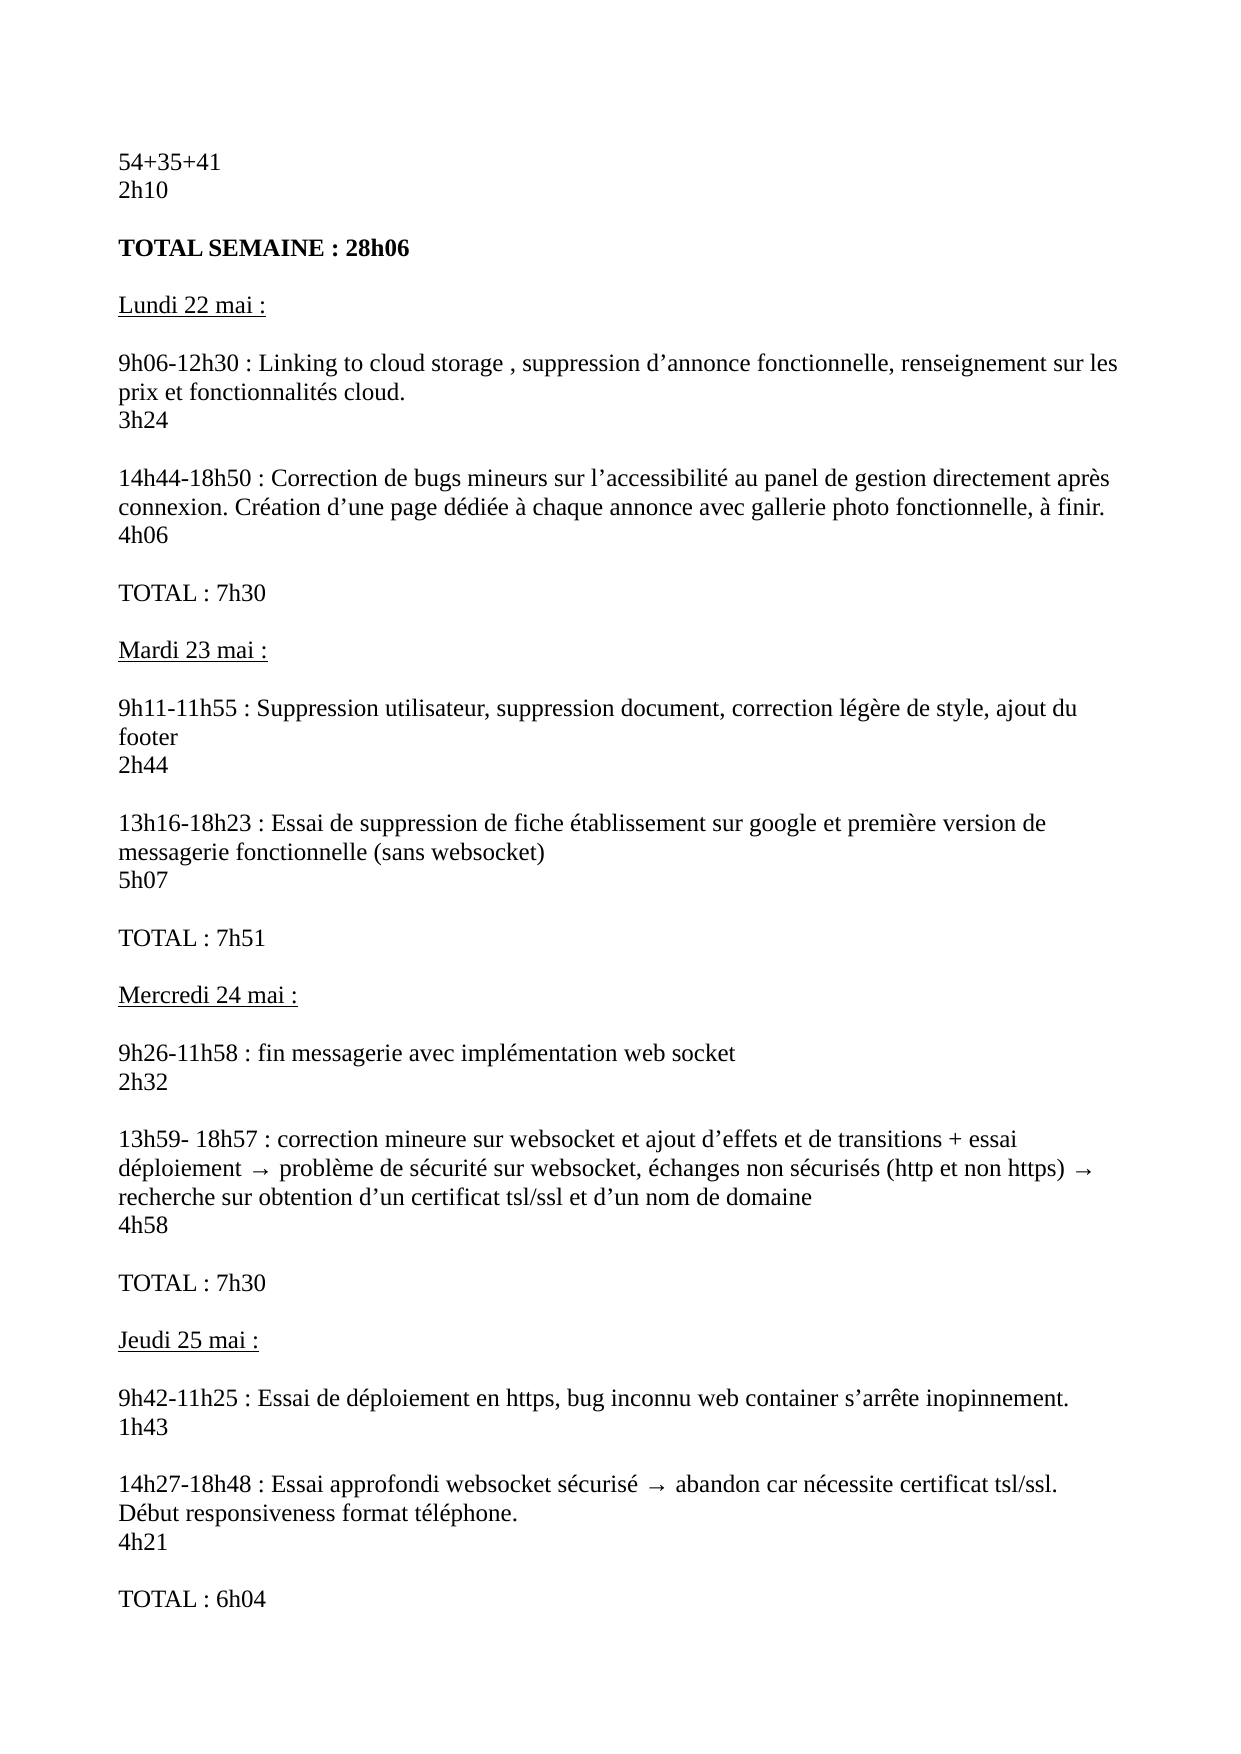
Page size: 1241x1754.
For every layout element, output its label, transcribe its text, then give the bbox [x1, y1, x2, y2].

text 13h59- 18h57 : correction mineure sur websocket et ajout d’effets et de transitions + essai déploiement → problème de sécurité sur websocket, échanges non sécurisés (http et non https) → recherche sur obtention d’un certificat tsl/ssl et d’un nom de domaine [118, 1124, 1122, 1211]
text TOTAL SEMAINE : 28h06 [118, 233, 1122, 262]
text 9h06-12h30 : Linking to cloud storage , suppression d’annonce fonctionnelle, renseignement sur les prix et fonctionnalités cloud. [118, 348, 1122, 406]
text 1h43 [118, 1412, 1122, 1441]
text Lundi 22 mai : [118, 291, 1122, 319]
text 14h27-18h48 : Essai approfondi websocket sécurisé → abandon car nécessite certificat tsl/ssl. [118, 1469, 1122, 1498]
text 2h10 [118, 176, 1122, 204]
text 13h16-18h23 : Essai de suppression de fiche établissement sur google et première version de messagerie fonctionnelle (sans websocket) [118, 808, 1122, 866]
text Mercredi 24 mai : [118, 981, 1122, 1009]
text 4h58 [118, 1211, 1122, 1239]
text 4h06 [118, 521, 1122, 549]
text 4h21 [118, 1527, 1122, 1556]
text 9h11-11h55 : Suppression utilisateur, suppression document, correction légère de style, ajout du footer [118, 693, 1122, 751]
text TOTAL : 6h04 [118, 1584, 1122, 1613]
text TOTAL : 7h30 [118, 1268, 1122, 1297]
text Début responsiveness format téléphone. [118, 1498, 1122, 1527]
text 54+35+41 [118, 147, 1122, 176]
text 5h07 [118, 866, 1122, 894]
text TOTAL : 7h51 [118, 923, 1122, 952]
text 3h24 [118, 406, 1122, 434]
text 2h44 [118, 751, 1122, 779]
text 9h26-11h58 : fin messagerie avec implémentation web socket [118, 1038, 1122, 1067]
text 2h32 [118, 1067, 1122, 1096]
text TOTAL : 7h30 [118, 578, 1122, 607]
text 9h42-11h25 : Essai de déploiement en https, bug inconnu web container s’arrête inopinnement. [118, 1383, 1122, 1412]
text Mardi 23 mai : [118, 636, 1122, 664]
text 14h44-18h50 : Correction de bugs mineurs sur l’accessibilité au panel de gestion directement après connexion. Création d’une page dédiée à chaque annonce avec gallerie photo fonctionnelle, à finir. [118, 463, 1122, 521]
text Jeudi 25 mai : [118, 1326, 1122, 1354]
